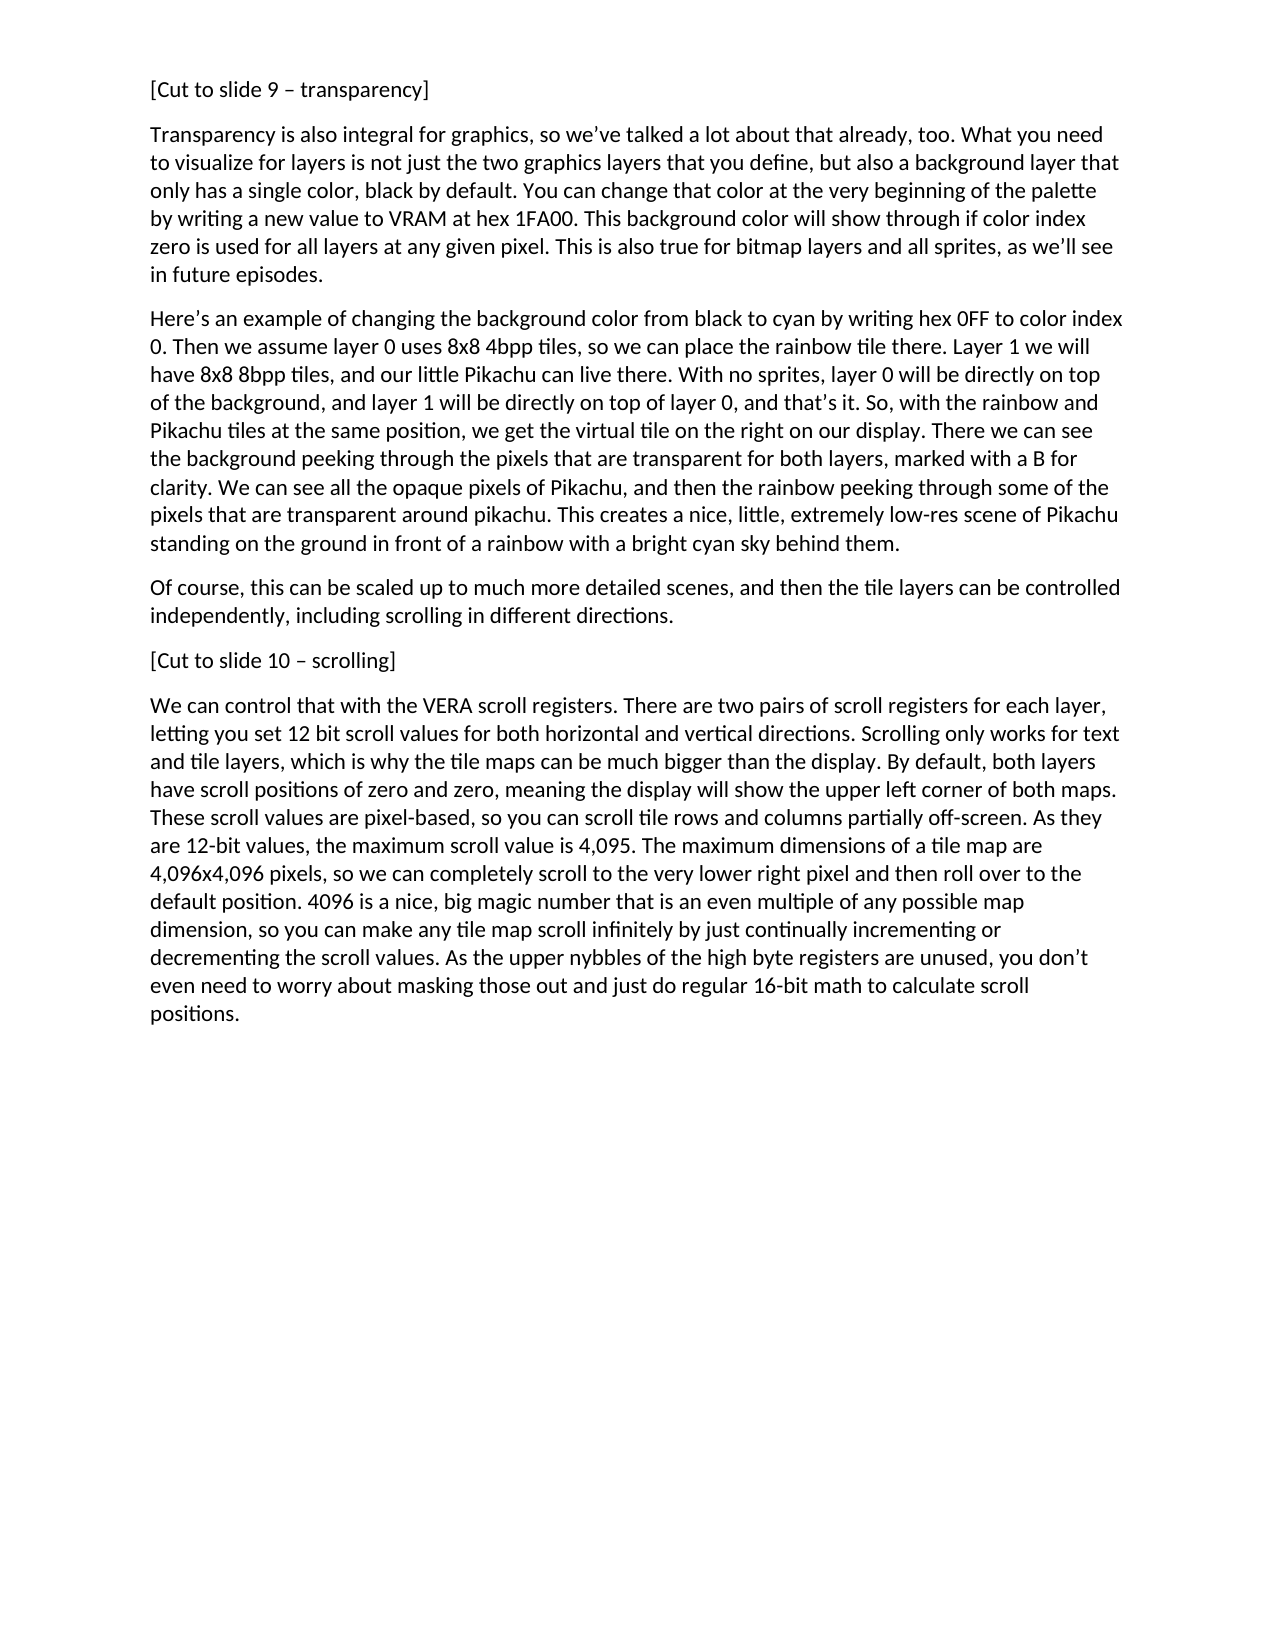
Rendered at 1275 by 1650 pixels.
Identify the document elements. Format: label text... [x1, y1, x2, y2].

text Of course, this can be scaled up to much more detailed scenes, and then the tile layers can be controlled independently, including scrolling in different directions. [150, 573, 1125, 629]
text [Cut to slide 9 – transparency] [150, 75, 1125, 103]
text Here’s an example of changing the background color from black to cyan by writing hex 0FF to color index 0. Then we assume layer 0 uses 8x8 4bpp tiles, so we can place the rainbow tile there. Layer 1 we will have 8x8 8bpp tiles, and our little Pikachu can live there. With no sprites, layer 0 will be directly on top of the background, and layer 1 will be directly on top of layer 0, and that’s it. So, with the rainbow and Pikachu tiles at the same position, we get the virtual tile on the right on our display. There we can see the background peeking through the pixels that are transparent for both layers, marked with a B for clarity. We can see all the opaque pixels of Pikachu, and then the rainbow peeking through some of the pixels that are transparent around pikachu. This creates a nice, little, extremely low-res scene of Pikachu standing on the ground in front of a rainbow with a bright cyan sky behind them. [150, 304, 1125, 557]
text We can control that with the VERA scroll registers. There are two pairs of scroll registers for each layer, letting you set 12 bit scroll values for both horizontal and vertical directions. Scrolling only works for text and tile layers, which is why the tile maps can be much bigger than the display. By default, both layers have scroll positions of zero and zero, meaning the display will show the upper left corner of both maps. These scroll values are pixel-based, so you can scroll tile rows and columns partially off-screen. As they are 12-bit values, the maximum scroll value is 4,095. The maximum dimensions of a tile map are 4,096x4,096 pixels, so we can completely scroll to the very lower right pixel and then roll over to the default position. 4096 is a nice, big magic number that is an even multiple of any possible map dimension, so you can make any tile map scroll infinitely by just continually incrementing or decrementing the scroll values. As the upper nybbles of the high byte registers are unused, you don’t even need to worry about masking those out and just do regular 16-bit math to calculate scroll positions. [150, 691, 1125, 1027]
text [Cut to slide 10 – scrolling] [150, 646, 1125, 674]
text Transparency is also integral for graphics, so we’ve talked a lot about that already, too. What you need to visualize for layers is not just the two graphics layers that you define, but also a background layer that only has a single color, black by default. You can change that color at the very beginning of the palette by writing a new value to VRAM at hex 1FA00. This background color will show through if color index zero is used for all layers at any given pixel. This is also true for bitmap layers and all sprites, as we’ll see in future episodes. [150, 120, 1125, 288]
